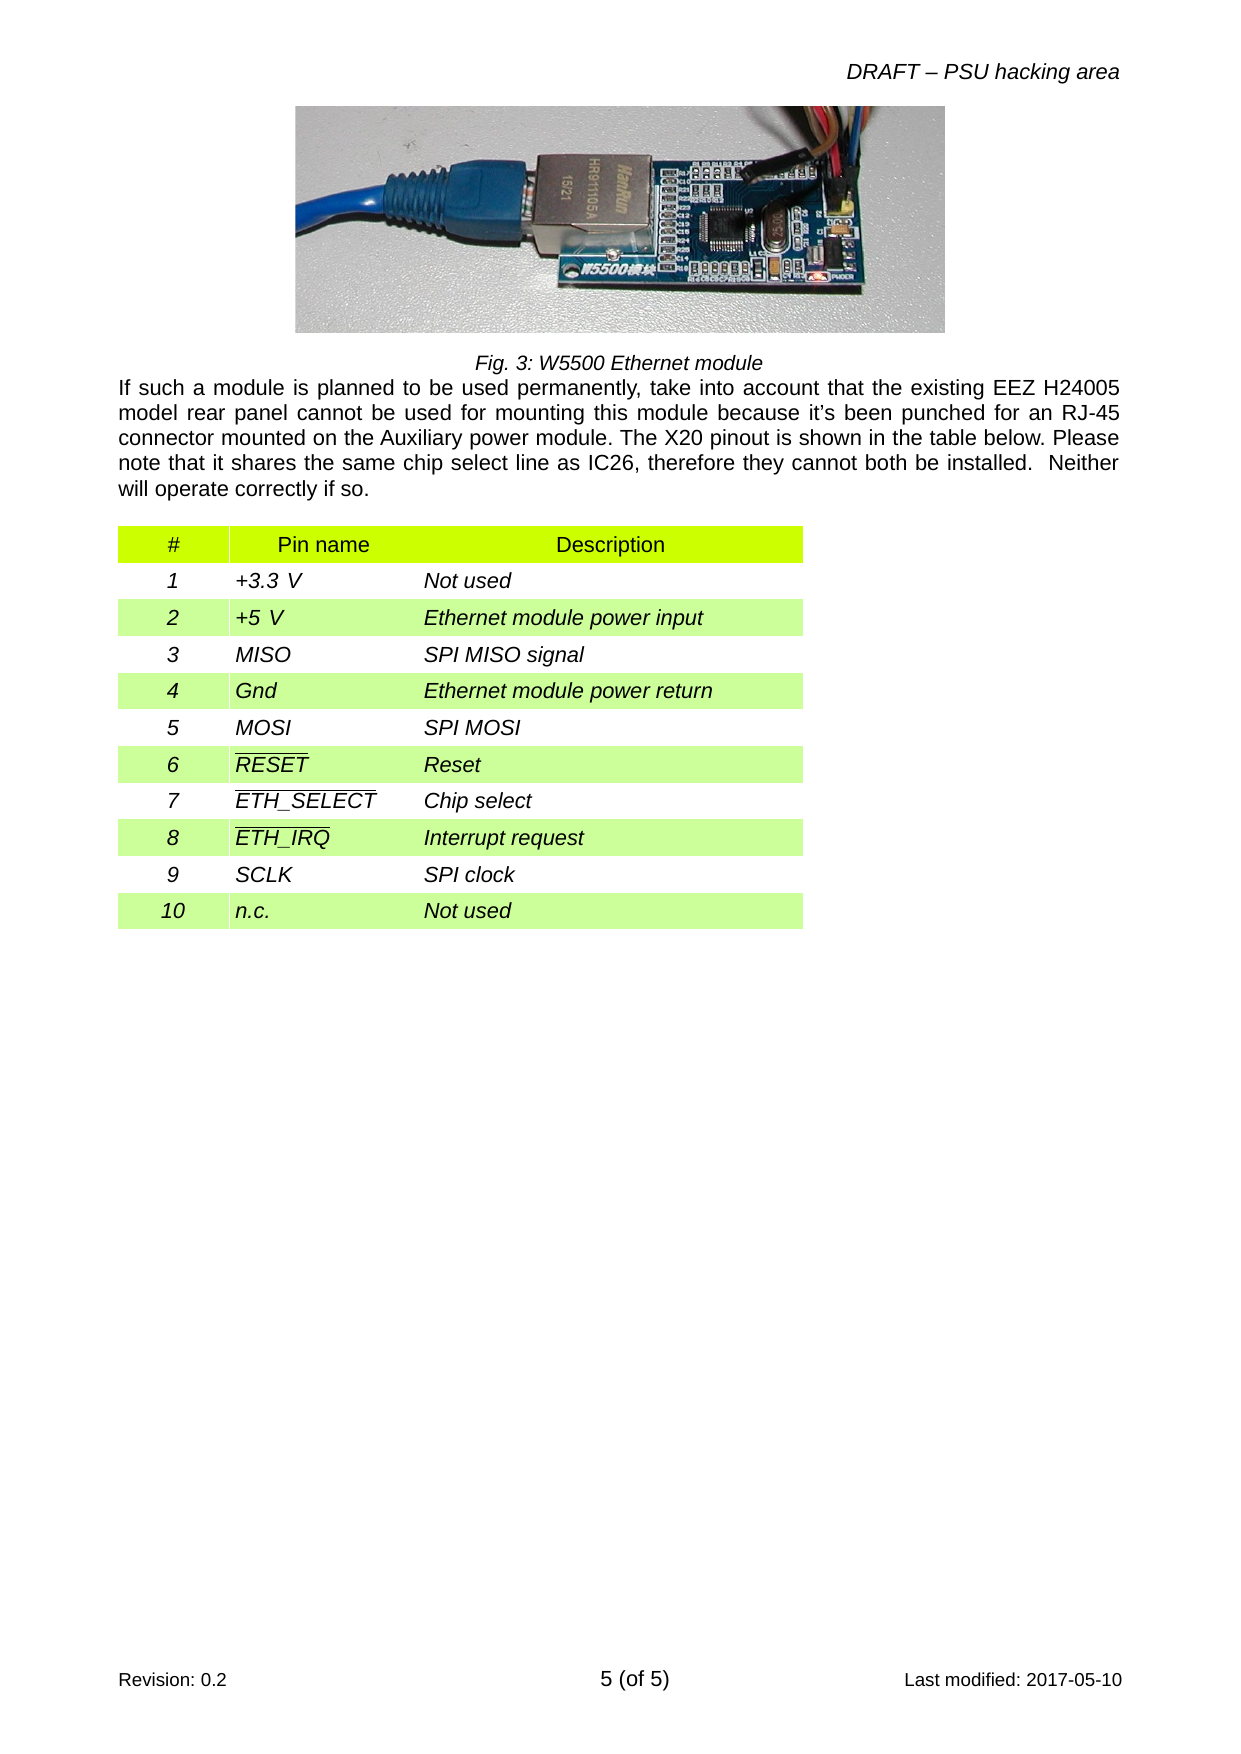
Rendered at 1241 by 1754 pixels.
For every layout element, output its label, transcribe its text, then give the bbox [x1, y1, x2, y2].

table_cell +5 V [230, 599, 418, 636]
table_cell 6 [118, 746, 229, 783]
table_header # [118, 526, 229, 563]
table_cell MISO [230, 636, 418, 673]
table_cell 9 [118, 856, 229, 893]
table_cell Chip select [418, 783, 803, 819]
table_cell Ethernet module power input [418, 599, 803, 636]
table_cell +3.3 V [230, 563, 418, 599]
text If such a module is planned to be used permanently, take into account that the existing EEZ H24005 model rear panel cannot be used for mounting this module because it’s been punched for an RJ-45 connector mounted on the Auxiliary power module. The X20 pinout is shown in the table below. Please note that it shares the same chip select line as IC26, therefore they cannot both be installed. Neither will operate correctly if so. [118, 106, 1122, 501]
table_cell Reset [418, 746, 803, 783]
table_cell RESET [230, 746, 418, 783]
table_cell MOSI [230, 709, 418, 746]
table_cell ETH_IRQ [230, 819, 418, 856]
table_cell 5 [118, 709, 229, 746]
table_cell Ethernet module power return [418, 673, 803, 709]
table_cell 7 [118, 783, 229, 819]
table_cell 10 [118, 893, 229, 929]
table_cell Not used [418, 893, 803, 929]
table_cell Gnd [230, 673, 418, 709]
text Fig. 3: W5500 Ethernet module [295, 333, 945, 375]
table_cell 8 [118, 819, 229, 856]
table_cell 3 [118, 636, 229, 673]
table_cell 4 [118, 673, 229, 709]
table_cell SPI clock [418, 856, 803, 893]
table_header Pin name [230, 526, 418, 563]
table_cell ETH_SELECT [230, 783, 418, 819]
table_cell SPI MOSI [418, 709, 803, 746]
table_cell Not used [418, 563, 803, 599]
table_cell SCLK [230, 856, 418, 893]
table_cell 1 [118, 563, 229, 599]
picture [295, 106, 945, 333]
table_cell n.c. [230, 893, 418, 929]
table_cell 2 [118, 599, 229, 636]
table_cell SPI MISO signal [418, 636, 803, 673]
table_header Description [418, 526, 803, 563]
table_cell Interrupt request [418, 819, 803, 856]
